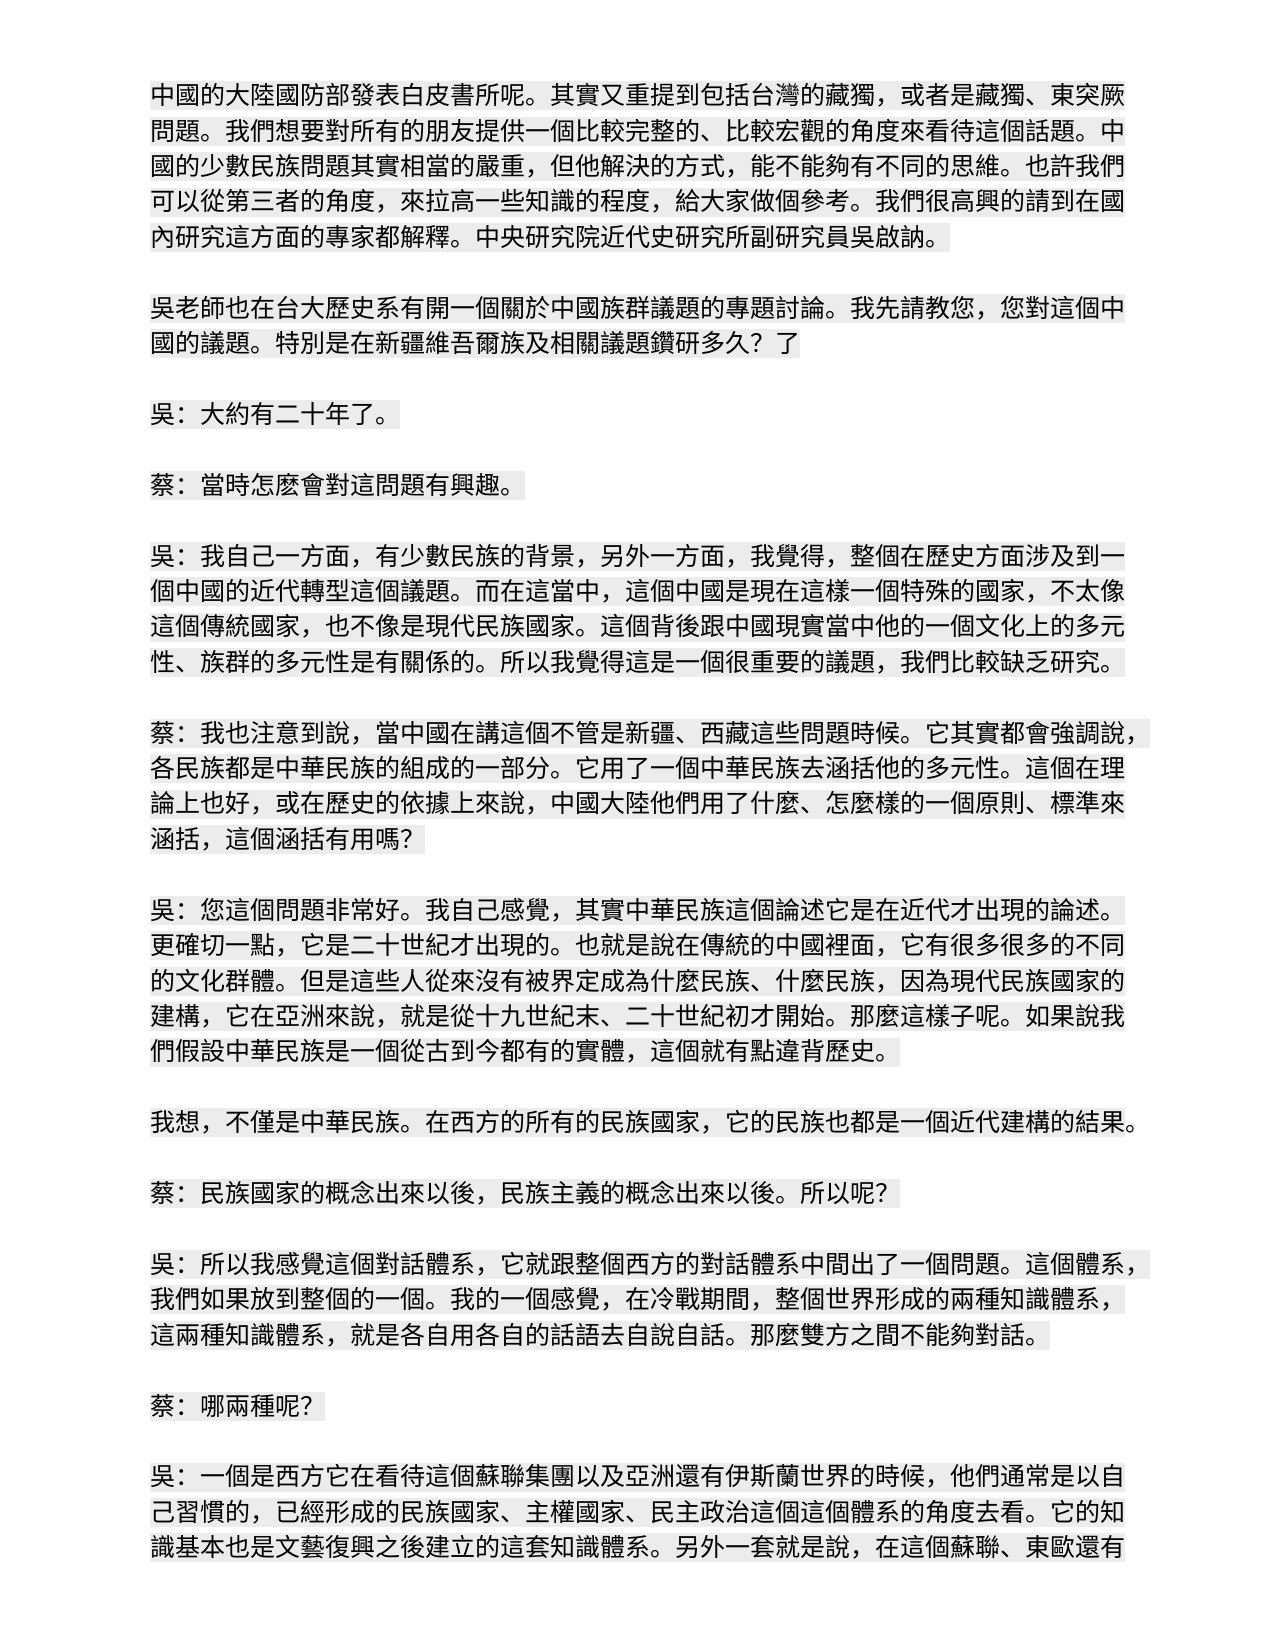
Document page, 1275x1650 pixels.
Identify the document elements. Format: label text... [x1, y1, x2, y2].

text 刘旭先生好，關於您提到的新疆維吾爾族的問題，台灣有位長期研究中國近代邊疆少數民族議題的吳啟訥教授，以下是他對於中共的民族政策的評論，希望對您能有些幫助 ============================================== 吳啟訥談「中國三度發表白皮書 重申新疆領土問題」 逐字稿 《POP大國民》蔡詩萍 專訪 吳啟訥 時間：2019-08-19 文章來源： https://hackmd.io/@phoenixx/SklT4wrbL?type=view 蔡：歡迎大家回到大國民，而我是主持人蔡詩萍，今天五點到六點多，我們為各位帶來探討一個話題。 在今年的七月二十一號的時候呢。這個大陸國務院、中國國務院發表了一份非常特別的新疆若干歷史問題白皮書，為什麼會在這個七月間所發表這份白皮書？白皮書裡面的，它當然重申了新疆是中國領土不可分割的一部分，而非東突厥斯坦，然後再隔了了幾天之後，中國的大陸國防部發表白皮書所呢。其實又重提到包括台灣的藏獨，或者是藏獨、東突厥問題。我們想要對所有的朋友提供一個比較完整的、比較宏觀的角度來看待這個話題。中國的少數民族問題其實相當的嚴重，但他解決的方式，能不能夠有不同的思維。也許我們可以從第三者的角度，來拉高一些知識的程度，給大家做個參考。我們很高興的請到在國內研究這方面的專家都解釋。中央研究院近代史研究所副研究員吳啟訥。 吳老師也在台大歷史系有開一個關於中國族群議題的專題討論。我先請教您，您對這個中國的議題。特別是在新疆維吾爾族及相關議題鑽研多久？了 吳：大約有二十年了。 蔡：當時怎麽會對這問題有興趣。 吳：我自己一方面，有少數民族的背景，另外一方面，我覺得，整個在歷史方面涉及到一個中國的近代轉型這個議題。而在這當中，這個中國是現在這樣一個特殊的國家，不太像這個傳統國家，也不像是現代民族國家。這個背後跟中國現實當中他的一個文化上的多元性、族群的多元性是有關係的。所以我覺得這是一個很重要的議題，我們比較缺乏研究。 蔡：我也注意到說，當中國在講這個不管是新疆、西藏這些問題時候。它其實都會強調說，各民族都是中華民族的組成的一部分。它用了一個中華民族去涵括他的多元性。這個在理論上也好，或在歷史的依據上來說，中國大陸他們用了什麼、怎麼樣的一個原則、標準來涵括，這個涵括有用嗎？ 吳：您這個問題非常好。我自己感覺，其實中華民族這個論述它是在近代才出現的論述。更確切一點，它是二十世紀才出現的。也就是說在傳統的中國裡面，它有很多很多的不同的文化群體。但是這些人從來沒有被界定成為什麼民族、什麼民族，因為現代民族國家的建構，它在亞洲來說，就是從十九世紀末、二十世紀初才開始。那麼這樣子呢。如果說我們假設中華民族是一個從古到今都有的實體，這個就有點違背歷史。 我想，不僅是中華民族。在西方的所有的民族國家，它的民族也都是一個近代建構的結果。 蔡：民族國家的概念出來以後，民族主義的概念出來以後。所以呢？ 吳：所以我感覺這個對話體系，它就跟整個西方的對話體系中間出了一個問題。這個體系，我們如果放到整個的一個。我的一個感覺，在冷戰期間，整個世界形成的兩種知識體系，這兩種知識體系，就是各自用各自的話語去自說自話。那麼雙方之間不能夠對話。 蔡：哪兩種呢？ 吳：一個是西方它在看待這個蘇聯集團以及亞洲還有伊斯蘭世界的時候，他們通常是以自己習慣的，已經形成的民族國家、主權國家、民主政治這個這個體系的角度去看。它的知識基本也是文藝復興之後建立的這套知識體系。另外一套就是說，在這個蘇聯、東歐還有中國還有革命的話語體系裡面。這個革命話語體系裡面，先是把共產主義，全人類解放當作一個話語體系的核心，接下來又把這個民族主義，又轉向民族主義。那麼，他們傾向於把這個民族視為一個天然的實體。這樣子，兩個體系之間的對話就有很大的問題。 那麼我想這個現象就有點像是我們在台灣這種體會，我們會看到從中國大陸來的，不管是遊客直到這個官員、學者，他們對台灣的了解非常非常的有限。其實反過來也是一樣，我們其實多數的人對中國大陸的了解也是有限的。經常有非常非常多的誤解。西方對於蘇聯中國的了解也是也是類似。這種情形是說，雙方其實陷入了兩種知識體系、話語體系當中。 我想，要去這個促進他們的溝通，我們有必要重新回到冷戰以前或者要在這個冷戰跟後冷戰以後。創造一種第三個知識體系，跟第三個話語體系。 蔡：到目前為止第三個知識體系或第三話語體系有形成嗎？ 吳：我想這個是大家在努力當中。當然這個努力我想很困難。因為我們其實如果是講後冷戰。它出現的一個現象就是我們現在的資訊爆炸。這個資訊爆炸造成一個結果是，其實很多有關重大的議題、嚴肅的議題，它的門檻降低了。有很多政界的人、或者是學界當中，不是內行的人可以進來討論。大眾也可以進入到了這討論。討論過程當中，其實帶進來了很多的錯誤資訊，錯的這個見解，因為它是基於這個誤解而做判斷，那麼去判斷的，跟跟這個比較有知識基礎的判斷、有洞見的判斷混在一起，所以讓我們其實判斷卻變得很困難。這是很大挑戰，就是我們怎麼樣去讓一個說有說服力的、能夠公正、客觀和正在第三者角度的這個體系能夠立足，這是我們需要去做很大、很大的努力。 蔡：這次我們今天請來了這個吳教授來談這個話題很重要原因。因為我一直在想，每次我看到這個媒體報導這個關於中國大陸的新疆問題或者是西藏問題，當然會引起不同程度的反應。你如果是一個對中國的中共政權非常不爽的人，你很自然就會說，你看這是漢人的大漢人主義、沙文主義的迫害。可是如果說你是站在一個中國大陸角度來看，也許會認為說它情有可原，它的處理上面這麼多民族要怎麼樣來做一個局勢的掌控，或者是再加上所謂的帝國主義，在中間有沒有在那邊搞分裂，搞藏獨等等。 所以它的確為會牽扯到剛才吳老師所講的。你在這兩種態度之下，你很難去釐清他，可是我們今天請你來，就是非常希望，知道說這事情一定有一些脈絡。在脈絡當中我們會看到現在中國大陸處理的少數民族政策上面有沒有一些盲點。盲點有沒有可能有不同的做法。像我們看到這個英國過去處理北愛問題，或者是像加拿大在處理這個法屬殖民地遺留下來的老問題等等。就是說，西方國家裡面用西方國家的這種模式，有可能可以參考嗎？ 吳：我覺得西方國家的模式，至少在歐洲的模式，其實它的參考意義不算大。因為西方他們是這個整個的近代化的過程，他是透過建立民族國家的方式來做的。那這個過程當中，它伴隨的一個是內部，他們對於對於傳統的這種族群之間關係的處理，它是簡單的把它民族國家化。我認為你是公民，我把這個文化差異能夠，我就把這個文化差異盡力小消彌到最小。我太在意這個文化差異。另外一面呢，他們是西歐國家，面對殖民地的時候，他們是另外一套，對殖民地做了比較多的歧視。有很多歧視性的措施，包括這種經濟上面的、政治上面還有文化上面的歧視措施。 那麼後來這個做得比較成功的典範是這個加拿大、澳洲、紐西蘭這樣的國家，他們的多元文化主義，也就尊重各個族群，包括，尤其是尊重這個原住民的一個狀態下面，要去建設一種 多元文化並存，但是又有共同公民意識的狀態。 那麼這些國家做的應該說不是完美，但是相對比較成功。至於說美國呢？其實他們在這個種族議題上做得不算成功。我們通常會說美國是個種族的熔爐，現實當中美國種族衝突其實蠻大的，他們只能說是種族的拼盤。到現在為止。那麼就是說美國的很多政治的議題，他是因為種族之間的這種衝突張力造成的。我覺得美國，它來說，對於亞洲國家的參考意義也不大。 那麼對亞洲國家來說其實它有個差異，就是說其實亞洲國家多數的人他們都有共同的身份就是大家都是原住民。那麼這些人，他們其實相處的時間在兩千年以上了。互相相處的人，他們形成了一種相處的模式，這種相處模式在過去兩千年當中，它有一些相處的制度出現。這些制度是有參考價值。 蔡：我想我們越來越談到一個重點，就是說，如果西方的模式的確有它的侷限，那回到東方、回到自己的歷史傳統文化，有沒有可能找到答案呢？ 蔡：剛才吳老師也告訴我們從西方的或近代自由民族主義的角度來看，或民族國家角度來看待新疆問題的話，其實有點，因為包括美國在內自己的種族問題也不是處理得非常的好好，但是剛才吳老師有特別講到一點。在剛好在那一點上，我想要完整的討論。所以我停下來。再回到這一段開始。您特別提到說，因為在亞洲地區，東方國家大部分都有了，大部分都是隨著原住民、在地的住民嘛。那不同的種族之間實際上也相處了兩千多年，它自己其實也發展出了一些文化。 可以再詳細一點嗎？比如說，以新疆為例的話，那你所謂的兩千多年來，歷史發展出自己的一種處理問題的模式是什麼呢？ 吳：新疆這個概念，其實它是一個到了近古才出現的概念。在傳統時代的中國，模糊地把它稱作西域。這個地方並沒有形成一個統一的政治體，那麼有不同的政治體統治那邊。也許小型的政治體自治，這些自治因為他們有地緣的關係。他們跟中國的中原王朝之間是有一些接觸。有的時候，王朝大約在接近一半的時間對它實行名義上的統治。另外一半的時間，他大概跟中原王朝有非常密切的經濟、文化的來往，可是不管是直接統治的狀況，還是政治影響的這種狀況裡面。當地都維持了非常大的一種現實當中的自治，這種自治了就是它不僅是跟中原的農耕民族的接觸不是那麼直接的，在政治上面的跟中原王朝的接觸也不是太直接的。但是他並不去從政治上挑戰中原王朝的某種控制權。 這種情況下了，事實上，這個不管是中文的農耕的王朝、政治勢力，還是在新疆的這些綠洲的住民或是草原的住民，他們各自都發展出來的一種經濟上面相互來往，或者有依賴，政治上面建立一定的關係。但是又維持相當大的自主空間這樣的狀態。這種狀態沒有發生像後來建立所謂的主權國家、民族國家體系之後，大家一定要針對主權議題、族群議題來對衝的這樣一種狀態。就是說，這中間的一個所謂空間空隙，是非常重要的一件事情。 蔡：這個改變是近代以後才改變的嗎？ 吳：這個改變，其實這個很大程度上是因為西方的到來。西方到來之後，它基本上是開始壓縮傳統亞洲的這種族群的生態，以及政治生態。也就是說，傳統亞洲國家之間模糊的這種邊界，被迫的要釐清。基本上，我舉例子就是說，中國的邊界基本是被西方來劃定，不是中國自己要去劃定邊界。畫了邊界之後，西方人還要繼續往前推進。比較大的就是英國、俄國跟日本，他們繼續往前推進。這個過程當中，就使得中國傳統上面邊緣的地區變成了所謂的邊疆。這樣或者說，他成了國防前線。 那麼近代的中國從晚清開始到民國，到後來的中國大陸、中共，都想把它變成一個主權的、有效管轄範圍內的一員。這種情況下，它就要去對把當地的這種原來的間接的統治，變成直接的統治。變成直接統治之後，我要一個統治的工具，那麼我可能還要利用移民。這種情況下，族群的接觸也增加了。政治的壓力也增加。這樣子，這個原來不太存在的族群衝突，就變成很現實的議題。衝突的最終，張力也加大。 蔡：在這個中國大陸。這個不管是國務院發表新疆若干歷史問題白皮書，還是國防部最近發表的白皮書，他們都有提到一個東突厥斯坦。它特別強調說，新疆從來不是東突厥斯坦，所謂東突厥斯坦是一個什麼樣的概念，它的興起是多久了？ 吳：這個概念其實是在十九世紀才出現的概念。我想古代，新疆是沒有一個統一的地名。原因是，這裡並沒有建立過一個統一的政權，其實都是不同的勢力，接觸到它的某一部分。那麼在古代，中國的中原政權曾經模糊地把它稱作西域，可以勉強算一個。 後來乾隆皇帝在一八五七年他帶打敗準噶爾之後，他要炫耀他的這個武力，於是把它稱作是甘肅新疆，就是我甘肅新擴展的地方。這個名字才變成了。後來才改名，不要甘肅，只有新疆那個字。 這個字，嚴格講它當時是外來的名字，不是當地名字。那麼東突厥斯坦是不是當地名字，也不是。因為東突伊斯坦是俄國人，他們向這個烏拉爾山以東擴張的過程。它征服了中亞的那些講阿爾泰語系、突厥語族語言的傳統汗國。把那些小國征服了之後，他們把那些地區叫做西突厥斯坦，或者突厥斯坦。那麼在它東邊的帕米爾以東的這個新疆，他們就把它叫做 東突厥斯坦。他覺得這些人也是講突厥語族語言，所以這也是一個外來的名字。那麼沒有任何一個是就是當地，現在新疆這個範圍本地的人自稱的名字，因為並不存在。 蔡：所以現在的，假如說你剛特別提到的阿爾泰語系、突厥阿爾泰語這個區域，現在有不少是獨立的國家了嘛。 吳：是。 蔡：中亞有些國家是各自獨立的。如果是這樣子的話，那你覺得中國或者是說以前的包含民國在內，晚清到民國，再到中華人民共和國。這幾個階段，大致上這三個王朝到民國，再到共產的國家政權，他們對於新疆政策基本上都很像嗎？ 吳：其實它中間有很強的連續性，晚清的話，它是從這個新疆。有個特色就是，曾經在一八六零年，因為浩罕，今天烏茲別克的軍閥的入侵讓它建立了另外一個外來的政權。這個政權後來被左宗棠驅逐了之後。在一八八五年新疆就建立了行省，這就是近代中國，它要把邊疆從一個間接統治變成直接統治的開始。因為之前並不是行省。都是軍府。 一八八五年的建省，正好跟台灣是同一年。建省之後，清朝就是想第一個，我的政治上把當地跟內地變成同一個體制，就是原來的所謂的一國兩種制度。第二個文化上想要推動一致，所以在那裏推動儒學教育。不過這種進展並不是非常成功。所以到了一九一二年之後，新疆實質上面曾經一九一二到一九四九年期間，須由當地的地方的軍政勢力，主要漢人統治下面下面的一種實質獨立。中華民國不能夠實質管到它。那中華民國當然有軍隊進去，那是到了這個一九四四年以後，因為新疆當地的軍政勢力叫盛世才。他向中央輸誠，這樣子胡宗南的部隊才能夠進去。這些人進去，後來成為中華人民共和國統治新疆的基礎。因為中華人民共和國對新疆統治，很大程度上依靠漢人軍隊。這個胡宗南部隊留下來的十萬人，後來就全部被改編成新疆生產建設兵團，加上中共自己進軍的六萬人，十六萬人成為在新疆統治的政治基礎。 當然我不是說之前沒有漢人，漢人大概是除了漢唐很多人進去之外，比較大的是乾隆以後的移民。移民主要是甘肅人。 蔡：那中共建政以後，他們對於新疆的政策有階段性嗎？還是說從頭到尾都是一貫的措施？ 吳：它也有階段性。一開始中共基於它在革命時期他們還是有所謂民族平等的理想，所以它在一開始一九四九年接受新疆，一直到1957年的下半年。他們跟新疆當地住民有一段蜜月期。這個蜜月期就是說它在把新疆省體制逐漸改為民族區域自治體制，然後它要任命當地很多當地民族，主要是維吾爾出身的人來擔任各級幹部。當然它也在維吾爾人裡面來發展共產黨組織。由維吾爾人自己擔任共產黨員、各級領導。這段過程當中，共產黨自己也主張它要反對大漢族主義、漢人的沙文主義。這是蜜月期。 但是到了一九五七年，因為在中國大陸內部也發生反右。反右的地方版就是反對地方民族主義。這樣子從一九五七年的下半年，到文革前夕曾經是這段對少數族群的監控變得比較嚴。那時正好碰到這一段時間，有這個大躍進的失敗，導致新疆有六萬人越過邊界，跑到蘇聯那邊。那麼到了這個文革期間，實際上進入動盪的階段。不過，比較有趣的事就是文革期間新疆的族群關係並沒那麼緊繃，因為那個時候，革命的話語取代了民族的話語。所以那個時候有很多很多的派系，他們也發動武鬥，可是每一個派系當中都是既有漢人也有維吾爾、有哈薩克也有所謂的回，都是有的。 但是在這個文革結束之後，一個新的挑戰到來了。就是中國大陸逐漸地進入了市場化的時代。這個市場化的時代，它造成原來它需要強力的動員漢人到新疆去支援邊疆，漢人大部分不是心甘情願的。 後來變成說，新疆開始出現了一些商機，那麼一些漢人湧進新疆去。同時在中國大陸的這些漢人居住地區，也出現了工作機會，那也有部分的維吾爾人跑到內地去尋找工作。這個過程造成了這個族群的基礎增加。裡面有一個現象，就是市場化的現象。漢人到了新疆之後，他們的競爭力坦白講是比較好一點。 那麼維吾爾人在這個工作的技能上面、語言的技能上，他們相對的比較弱。他們感覺他們在競爭當中變得比較邊緣。他們同樣跑到內地之後，也有很強烈的文化適應問題，那麼內地的這些工廠老闆們對新疆的工人，他們也覺得在文化上有很大衝突，這樣子我們就發現這個文化衝突的增加造成了中共方面它不得不去用一種收緊的辦法來應對這件事情。 那麼維吾爾人也覺得它變成這個而被排擠的邊緣人或者受害者。他們就有一種比較強烈的抗爭的態度去應對這些事情。 蔡：我想剛才呢，吳教授一口氣把我們從清朝到民國，再到這個中華人民共和國建政以後，就幾個不同的階段，新疆議題，特別是到了改革開放以後，中國大陸改革開放以後，新疆議題出現的新的變化。 吳老師剛才特地提早到改革開放以後，因為市場化的因素進來，漢人進到新疆，在就業上在商業上搶到了人家的生存的空間。同樣的，新疆的維吾爾人的，他們離開這個新疆，到中國大陸其他省份去找工作也增加了文化與文化之間的接觸，但換個角度來說，也增加很多的摩擦，他們可能感覺更多的被歧視。 那為什麼感覺起來。新疆問題在八零、九零以後，常常成為國際版面上的焦點。這是什麼原因？ 吳：我想這個原因它兩個方面。第一個，它跟整個全球化的過程當中，伊斯蘭的世界遭到邊緣化有關。也就是說這不是中國單獨現象，當這個全球的市場發展的過程當中，伊斯蘭文化本身跟他有一些衝突的地方。我們在世界各地看到這個整個伊斯蘭世界，跟西方，跟市場化的國家都有些衝突。 蔡：這算一種文明衝突論嗎？ 吳：我想這個，與其說它是文明衝突，不如說是對於市場經濟的一個適應能力。這是有點差距，我想這個東亞的這個儒家世界裡面，其實對市場經濟蠻適應的。它對西方主導的市場接軌其實沒那麼難，伊斯蘭世界就困難比較大。這是一個原因。 另外一個原因，就是在這個一九九零年代之後，伴隨的新疆它的開放，其實有一個很重要的事情，就是新疆的這些伊斯蘭的社區，它跟全球的伊斯蘭社區連結起來了。他們原來這個去 朝聖是比較困難的一件事情。不僅是因為政治上面的限制，更主要是他沒有錢去。一九九零年代之後，這種連結變得非常比較密切。這種情形下讓新疆的這些維吾爾等等這種伊斯蘭民族，他們感覺到自己好像原來信的不是那麼正宗的伊斯蘭教。他們希望可以去追尋所謂正宗的伊斯蘭教。同時用這個來解決他們一個問題，就是在市場經濟下面他們覺得邊緣化，他們覺得跟漢人接觸的過程當中，漢人沒有精神信仰。他們覺得漢人在道德上比較墮落，他們自己也在連帶之下也去追求物質的享受。 這種情況下，他們找一個什麼樣的解決辦法？去用宗教去解決。那麼當宗教這種意識變的很強烈，尤其是在新疆恢復了很多、很多的清真寺，新疆可以說是全世界世界清真寺的密度最高的地方。 恢復了很多清真寺，然後同時又缺乏這個系統的宗教教育傳承的情況下，他們從這個沙烏地引進了一個比較極端的教派，叫做瓦哈比。這個瓦哈比教派呢，它主張去排斥異教徒，很激烈的排斥，也排斥伊斯蘭教當中比較溫和的派別。 這種情形下維吾爾跟漢人在宗教方面的衝突就比較強化。我想這種惡性的循環就開始了，所以我們在一九九零年代就看到新疆開始出現針對警察或軍人的，後來是針對跟中共密切合作的上層維吾爾人的襲擊事件，後來被稱作恐怖事件的情形。在一九九零年代中期後，就越來越多了。我們知道2009年就到了巔峰，七五事件。後來還有昆明車站的砍殺事件，這些事情都跟宗教在新疆的生態發生很大的變化有直接關係。 蔡：從一個學者的角度來看。當然新疆問題的變得複雜，有它的歷史的成因，一層層的累積，但是你剛剛講得很好，就也有一個全球化以後連帶的效應。說到這個伊斯蘭激進主義的某些影響。但是中國大陸本身的新疆政策，你覺得到目前為止來看的話，他們有在調整嗎？意思就是說，他難道不知道這個問題的越來越日益嚴重。日益嚴重的話，她勢必要再找出一些對策來。到底是更嚴格製造更大的緊張，還是應該在某些地方放。比如說，你剛有提到 回到這個冷戰以前那種稍微在歷史的脈絡，去找尋這種不同的民族、漢人跟維吾爾直接相處的某些模式，難道不能在裡面去重新發掘一些老祖宗的智慧嗎？ 吳：這是非常好的問題，我覺得其實這個去發掘傳統的智慧或者尋找新的辦法，都還是可以的。不過呢，這個目前為止，對於中共或者是維吾爾雙方來說，他們都等於是騎在一個很高的馬上有點下不來了。對於中共來說，他們已經比較喪失在他們革命時期1950年代，還帶有的一些理想主義的色彩，理想主義本身是有一些用處的。 他們現在基本上是這個物質主義的，他們完全從經濟的角度去看待問題。那麼他們覺得說，他們可以用經濟的方式解決維吾爾人所有的問題，當然維吾爾人希望自己的經濟發展，這毫無疑問，是他們非常重要的一個層面。這個可以解決一部分問題。 但是基本上，中共是一個唯物主義的政黨，他們對於宗教事務、文化事務相對陌生的。這種情況下，他們可能經常採取兩極的辦法去應對宗教，第一個就是我給你錢，我讓你建清真寺，我這樣對你很好了吧？它不知道這個清真寺是背後還有別的文化內容，尤其是宗教教育的內容。 第二種就說我清真寺已經幫你建了很多。你現在的宗教活動，已經超出了我們限定的範圍。那我怎辦，我去縮減你清真寺的數量。這裡就有動用強硬的手段，這種情況下，不管前面一個手段，還是後面的手段，它都比較違反宗教本身的規律。讓人覺得你不管是軟的手還是硬的一手，都是不了解狀況下面去發生的事情。 所以這種情況它可能沒辦法去緩解，不過你給錢，或者是去壓制。它沒辦法緩解緊張的情緒。如果說換一種辦法說，我去對這個文化本身多一些寬容，我可以有政治上面的一些措施，但是文化上去寬容。這個問題可以解決很多，所以我感覺有一個辦法說。 你提到，如果對傳統裡面，就是傳統的智慧知識，傳統的中央王朝跟各個邊緣地區不同文化群體之間相處，它會留一定空間。這個傳統智慧到今天為止還是重要的。 另外一個現代就說，我們看到這個1949之後中共在應對邊疆少數族群，它採取了一個政策叫做民族識別跟民族區域自治。民族識別就是說我把原來我不能確定是什麼族群的人我界定為一個民族，然後給他一定的政治權利。民族區域自治就是特別劃定的範圍，取消原來的省，變自治區。這在1950年代曾經是有一些用處，因為少數民族對自己的政治文化期望得到了一定的滿足。可是這個制度再延續下去，少數民族也有自己的不滿。他覺得我的民族本身應該有更多的政治權利，最多包括自決、獨立。 民族識別把族群識別成為政治的民族之後，它的邊界就變得非常清晰。這種邊界越來越清晰，原來可能沒有存在那麼多的衝突，那麼邊界清晰之後，大家的自我認同越來越強化。那麼衝突就越來越強烈。後來的辦法就是說，如果在這個體系之外建立一個超然的體系，就說這個體系重點要強調這個整個國家的公民，每個人在人格上都是平等的，同時我尊重它的文化，但是不能把這些文化當作是一個政治的標記。這種情況下，當然這個國家，我期待中國大陸他可以日漸法制化去強調個人的權利，這是一個正確的方向。這種情況下，原來的清晰的這種族群、民族的邊界就會變得淡化。 蔡：所以換句話說，這回到一個民主國家的一個重要的原則，就是公民嘛。公民的權利的平等，那使得在不同的族群之間，它都會在這個公民的概念下，其實取得一個平等的地位。可是，你這一回答剛好碰到一個中國大陸本身，現在的政治制度本身的問題。所以我想是剛好又碰到它的一個盲點。 現在因為新疆議題動輒就成為國際關注的焦點，當然，因為中國現在夠強啦，它的不管軍事還是在聯合國的常任理事國等等的，所以它也可以很強悍地來處理這個議題。 可是就學者的角度來看，我們總希望新疆的維吾爾族的朋友們，也能夠得到更大的空間。也希望說，漢人跟維吾爾人之間，也不要因為這樣政治的關係，而搞到最後大家怒目相視，那其實是一個國家內部很大的不安。你會有怎麼樣的建議呢？這問題有解嗎？ 吳：我樂觀地看，我覺得長遠而言應該還是有解。就說這個有解，不管是對中共來說還是維吾爾來說，還是國際社會來說，它需要做幾件事。 第一個就是在這個心態上面，要用寬容的心態。用一種同情的態度，去看待新疆的現象，不要把它看成是一個簡單的這個所謂，而不管是暴力的衝突，還是強力壓制。它背後有複雜背景，跟這個比如美國移民之間發生的那種衝突相比，要複雜非常非常多。我們有必要去深入了解它背後的這些背景，就是對各方都付出一種同情的態度。這種情形下，國際社會用寬鬆的態度去看，它不至於對當事的各方造成壓力。當事各方有時候它是表演給國際社會來看的，那麼他們可能把這個衝突加劇。 第二個，對於當事各方來說它也需要寬容，尤其是說對擁有權力的人來說，他（指中共）需要用一種比較寬容的、靈活的、有彈性的態度，他們曾經有過有這種彈性的情況下，得到一種正面回應的一種狀態。也就是說，他自己也不是完全沒有好的歷史經驗。 這種情形就是說大家也需要，而我想兩邊如果政策寬鬆，它有個基礎就是要互相去深入了解對方，如果說一直去檢舉堅持用傳統的話語，那這是傳統的政治話語理念，他經常是衝突性的，比如說，民族主義會帶來民族主義。如果這個對於中國主流官方的歷史研究，一直強調，新疆自古以來就是中國的一部分，那麼維吾爾自古以來就是中華民族的一部分，它其實是跟學理上面有一定差距。其實，你不如去講這個這個新疆加入中國，那麼維吾爾加入中華民族家庭，它是近代大家有了共同的歷史經驗之後造成的。這個共同的歷史經驗、共同的利益，這是很重要的一件事情。那麼這樣子，它跟實際更切合。 那麼同樣的，維吾爾民族主義跟一個中華民族主義和民族對抗之下產生的東西，他在很大程度上也是虛構的。比如說，他們也要追溯它的歷史成因有數千年來直到九千年。它曾經是新疆的政治方面的主人，這個也不是現實。那維吾爾形成的過程當中，事實上它的一方面是各種政治勢力互動的結果。另外一方面，它的整個族群的行程，也是一個近代的事情。而這個近代的心態其實跟中國有密切關係，當然跟蘇聯、跟英國人也有一些關係，這個中間的過程要釐清。 但是同時的現實政治裡面用一個概念，我們講到了國家的公民的概念來取代民族的感覺，它很可能會比較有效地來消弭族群之間的這種緊張狀態。 蔡：當然我們也知道，聊到這個公民的態度、公民的意識和公民的架子這一塊。當然也會牽扯整個國家的體制的問題。我想對中國來說，它怎麼樣提升自己在這個至少要符合這個現代的公民社會所認可的這些公民權益的保障，我覺得這對中國來說，他也是要學習的。也是一個應該學習的過程。但是無論如何，我們今天從一個知識的角度，學歷史的角度來給各位分析了新疆問題的變化，也給各位做一個很好的參考。 [150, 75, 1125, 1562]
